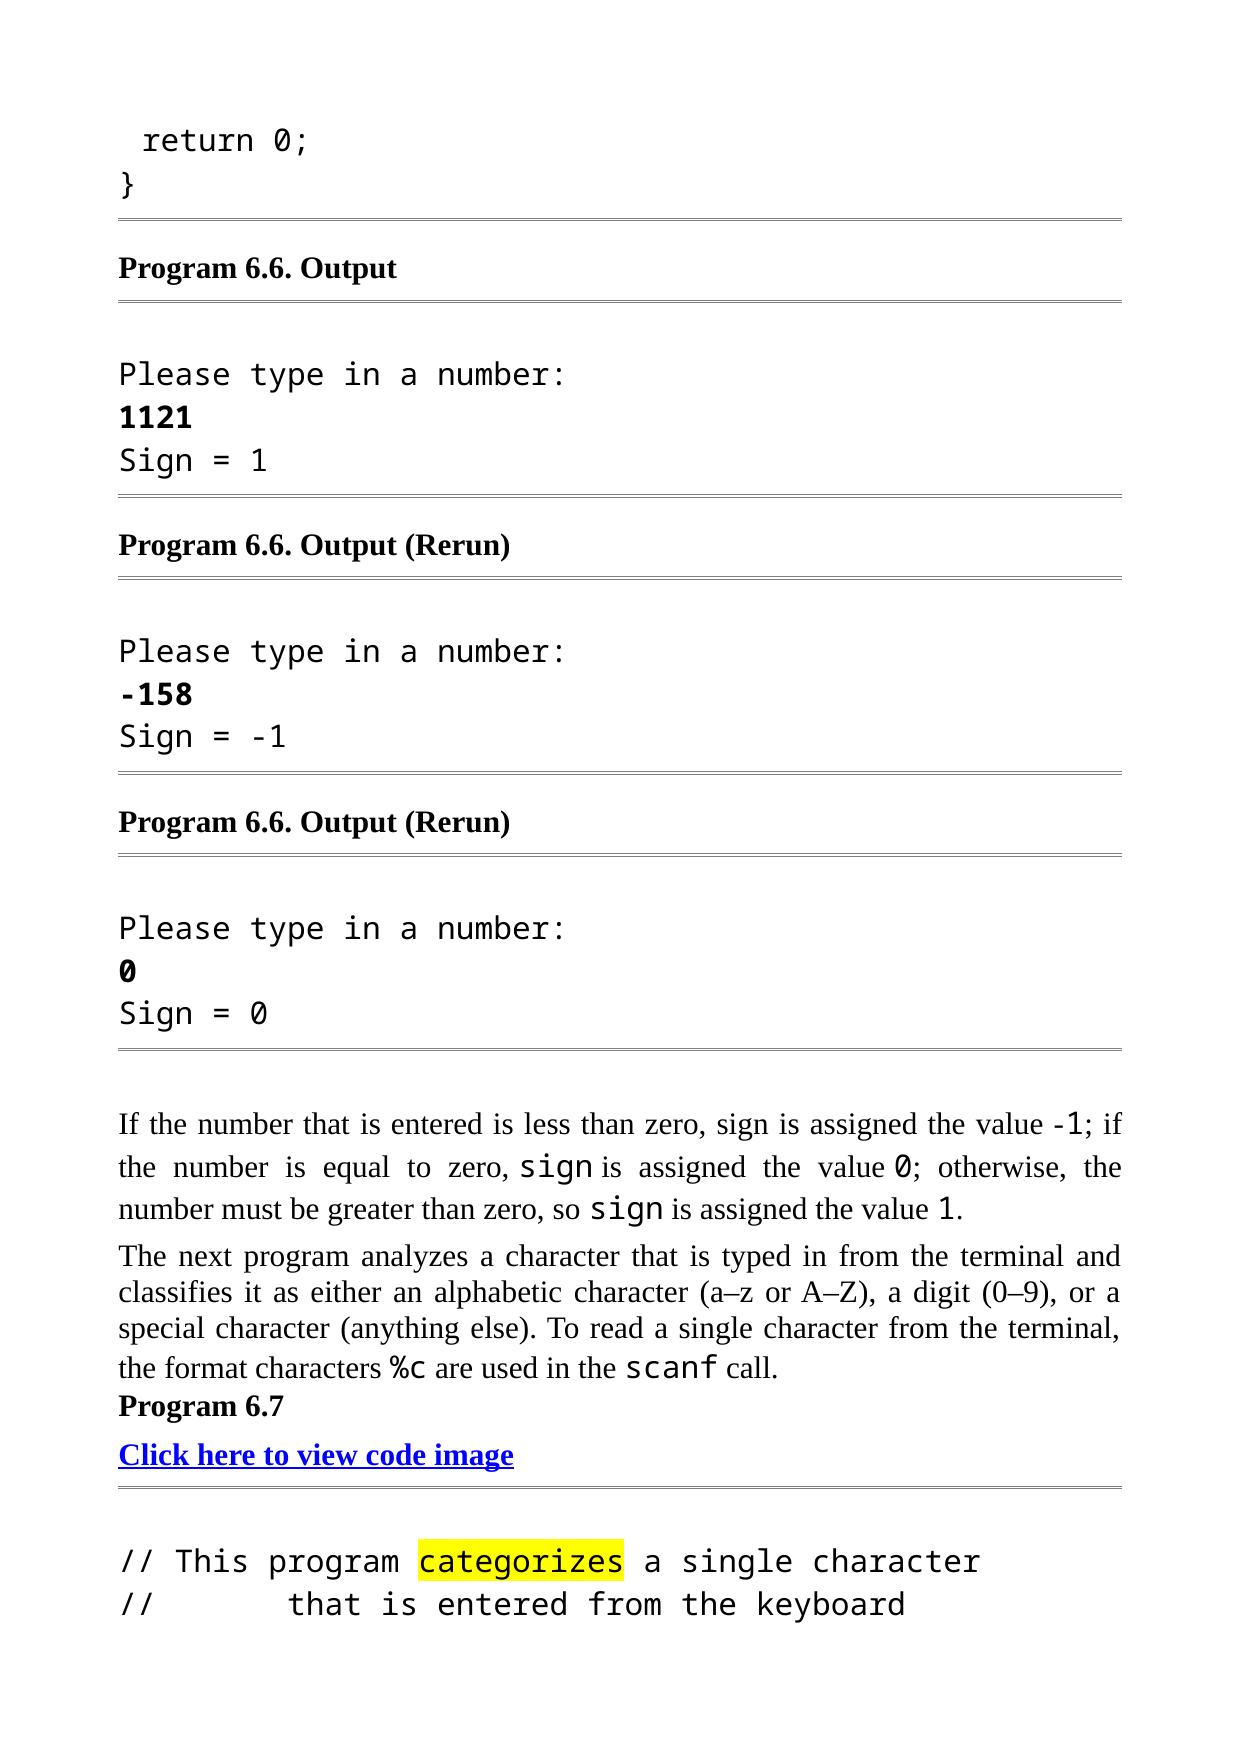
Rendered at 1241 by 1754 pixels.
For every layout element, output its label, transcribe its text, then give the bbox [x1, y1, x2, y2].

text return 0; } [118, 118, 1122, 203]
text Please type in a number: 1121 Sign = 1 [118, 352, 1122, 480]
text Program 6.6. Output (Rerun) [118, 803, 1122, 839]
text The next program analyzes a character that is typed in from the terminal and classifies it as either an alphabetic character (a–z or A–Z), a digit (0–9), or a special character (anything else). To read a single character from the terminal, the format characters %c are used in the scanf call. [118, 1237, 1122, 1387]
text Please type in a number: -158 Sign = -1 [118, 629, 1122, 757]
text Program 6.6. Output [118, 249, 1122, 285]
text // This program categorizes a single character // that is entered from the keyboard [118, 1539, 1122, 1624]
text Program 6.7 [118, 1387, 1122, 1423]
text If the number that is entered is less than zero, sign is assigned the value -1; if the number is equal to zero, sign is assigned the value 0; otherwise, the number must be greater than zero, so sign is assigned the value 1. [118, 1101, 1122, 1229]
text Program 6.6. Output (Rerun) [118, 526, 1122, 562]
text Please type in a number: 0 Sign = 0 [118, 906, 1122, 1034]
text Click here to view code image [118, 1436, 1122, 1472]
